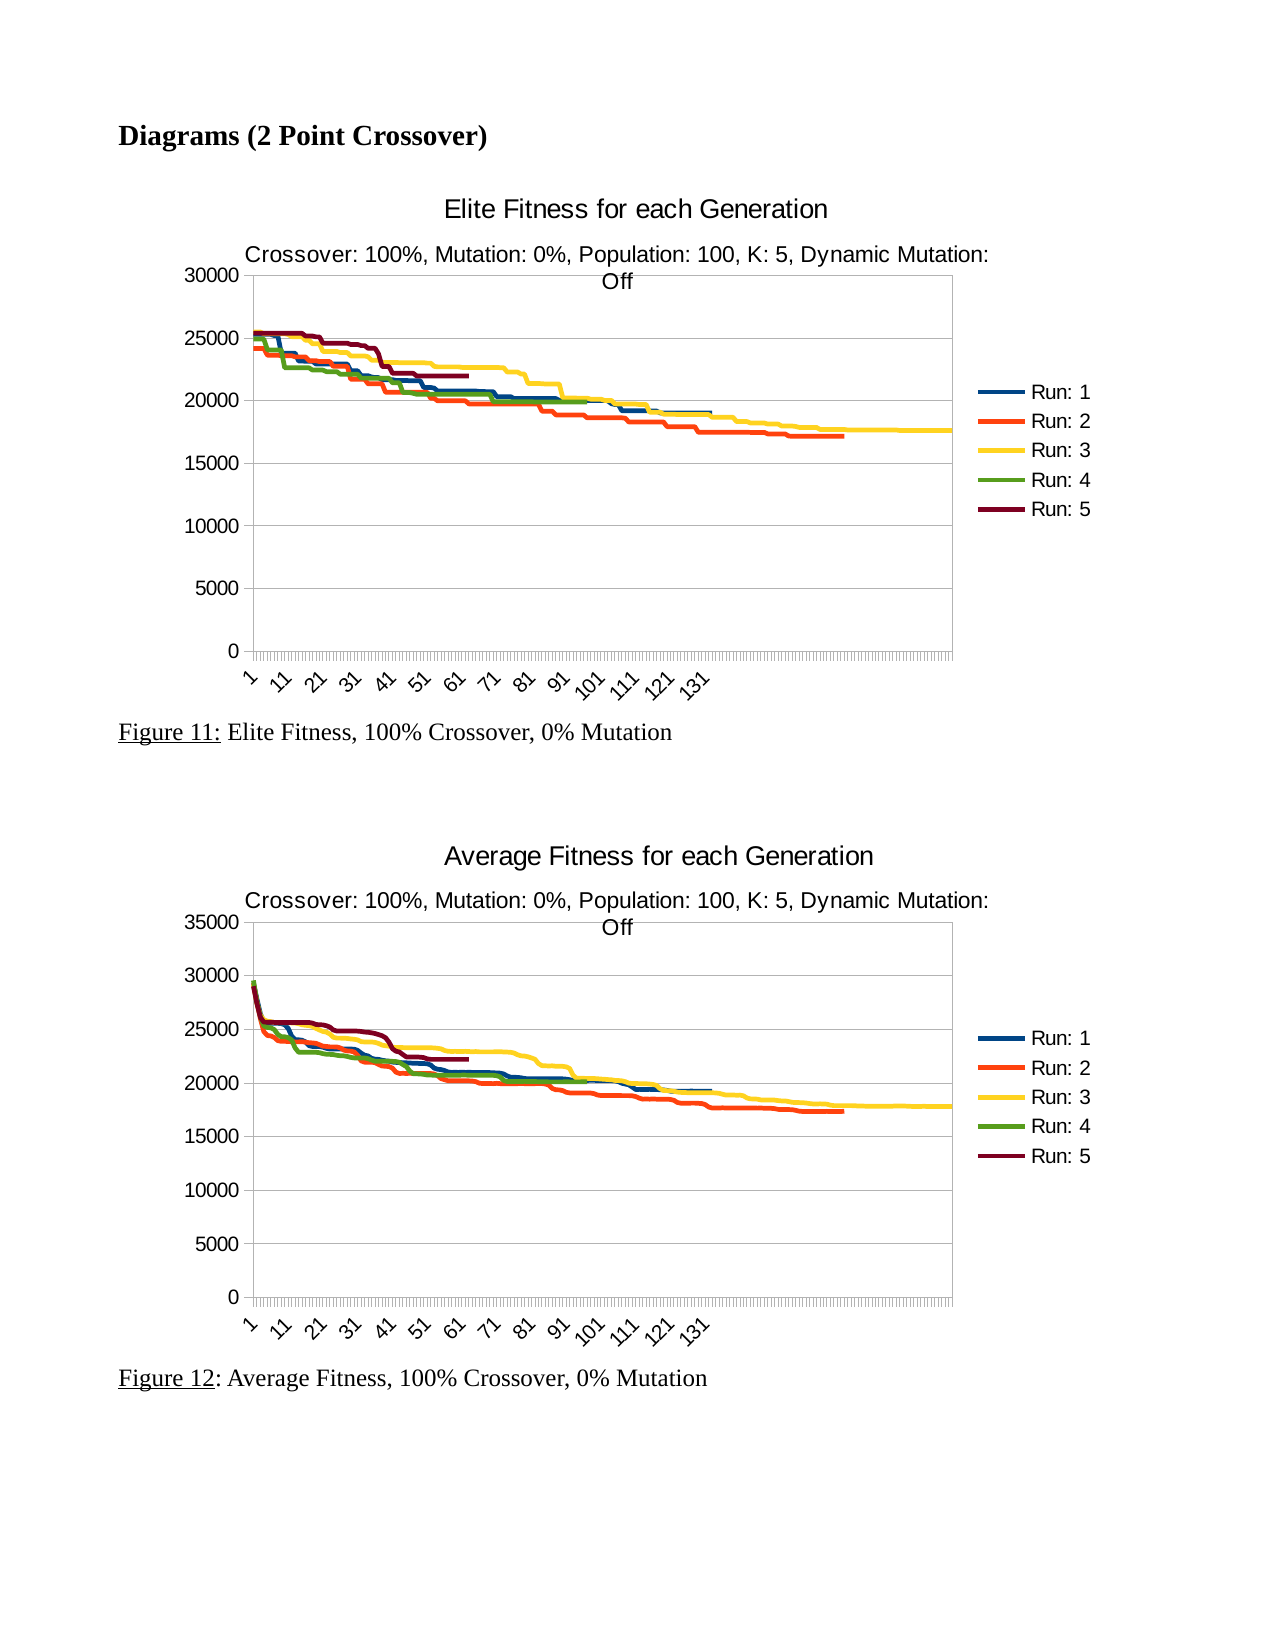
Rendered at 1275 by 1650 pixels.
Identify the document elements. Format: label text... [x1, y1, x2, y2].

text Figure 12: Average Fitness, 100% Crossover, 0% Mutation [118, 832, 1157, 1392]
text Figure 11: Elite Fitness, 100% Crossover, 0% Mutation [118, 185, 1157, 745]
text Diagrams (2 Point Crossover) [118, 118, 1157, 152]
